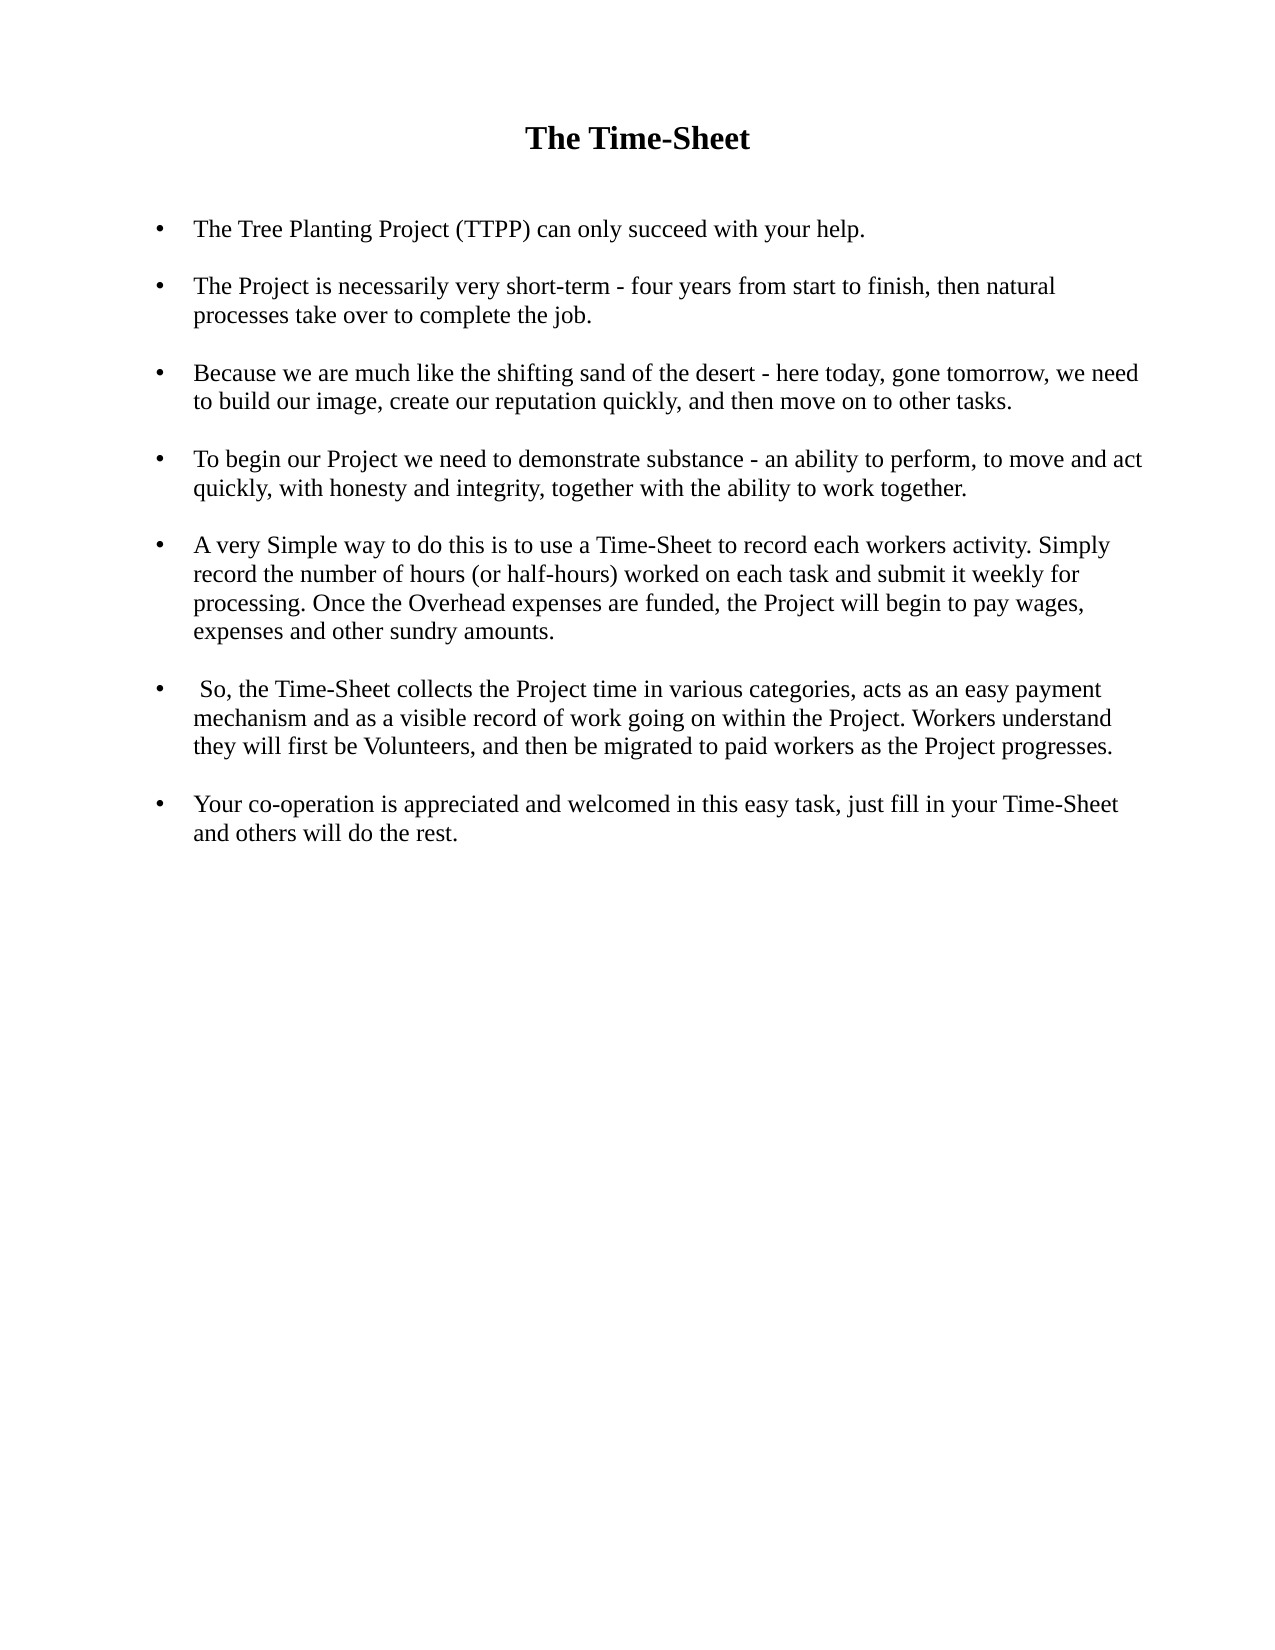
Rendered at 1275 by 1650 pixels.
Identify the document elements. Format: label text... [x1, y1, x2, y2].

list Because we are much like the shifting sand of the desert - here today, gone tomorrow, we need to build our image, create our reputation quickly, and then move on to other tasks. [156, 358, 1157, 415]
list A very Simple way to do this is to use a Time-Sheet to record each workers activity. Simply record the number of hours (or half-hours) worked on each task and submit it weekly for processing. Once the Overhead expenses are funded, the Project will begin to pay wages, expenses and other sundry amounts. [156, 530, 1157, 645]
list Your co-operation is appreciated and welcomed in this easy task, just fill in your Time-Sheet and others will do the rest. [156, 789, 1157, 846]
list So, the Time-Sheet collects the Project time in various categories, acts as an easy payment mechanism and as a visible record of work going on within the Project. Workers understand they will first be Volunteers, and then be migrated to paid workers as the Project progresses. [156, 674, 1157, 760]
text The Time-Sheet [118, 118, 1157, 156]
list The Tree Planting Project (TTPP) can only succeed with your help. [156, 214, 1157, 243]
list To begin our Project we need to demonstrate substance - an ability to perform, to move and act quickly, with honesty and integrity, together with the ability to work together. [156, 444, 1157, 501]
list The Project is necessarily very short-term - four years from start to finish, then natural processes take over to complete the job. [156, 271, 1157, 329]
